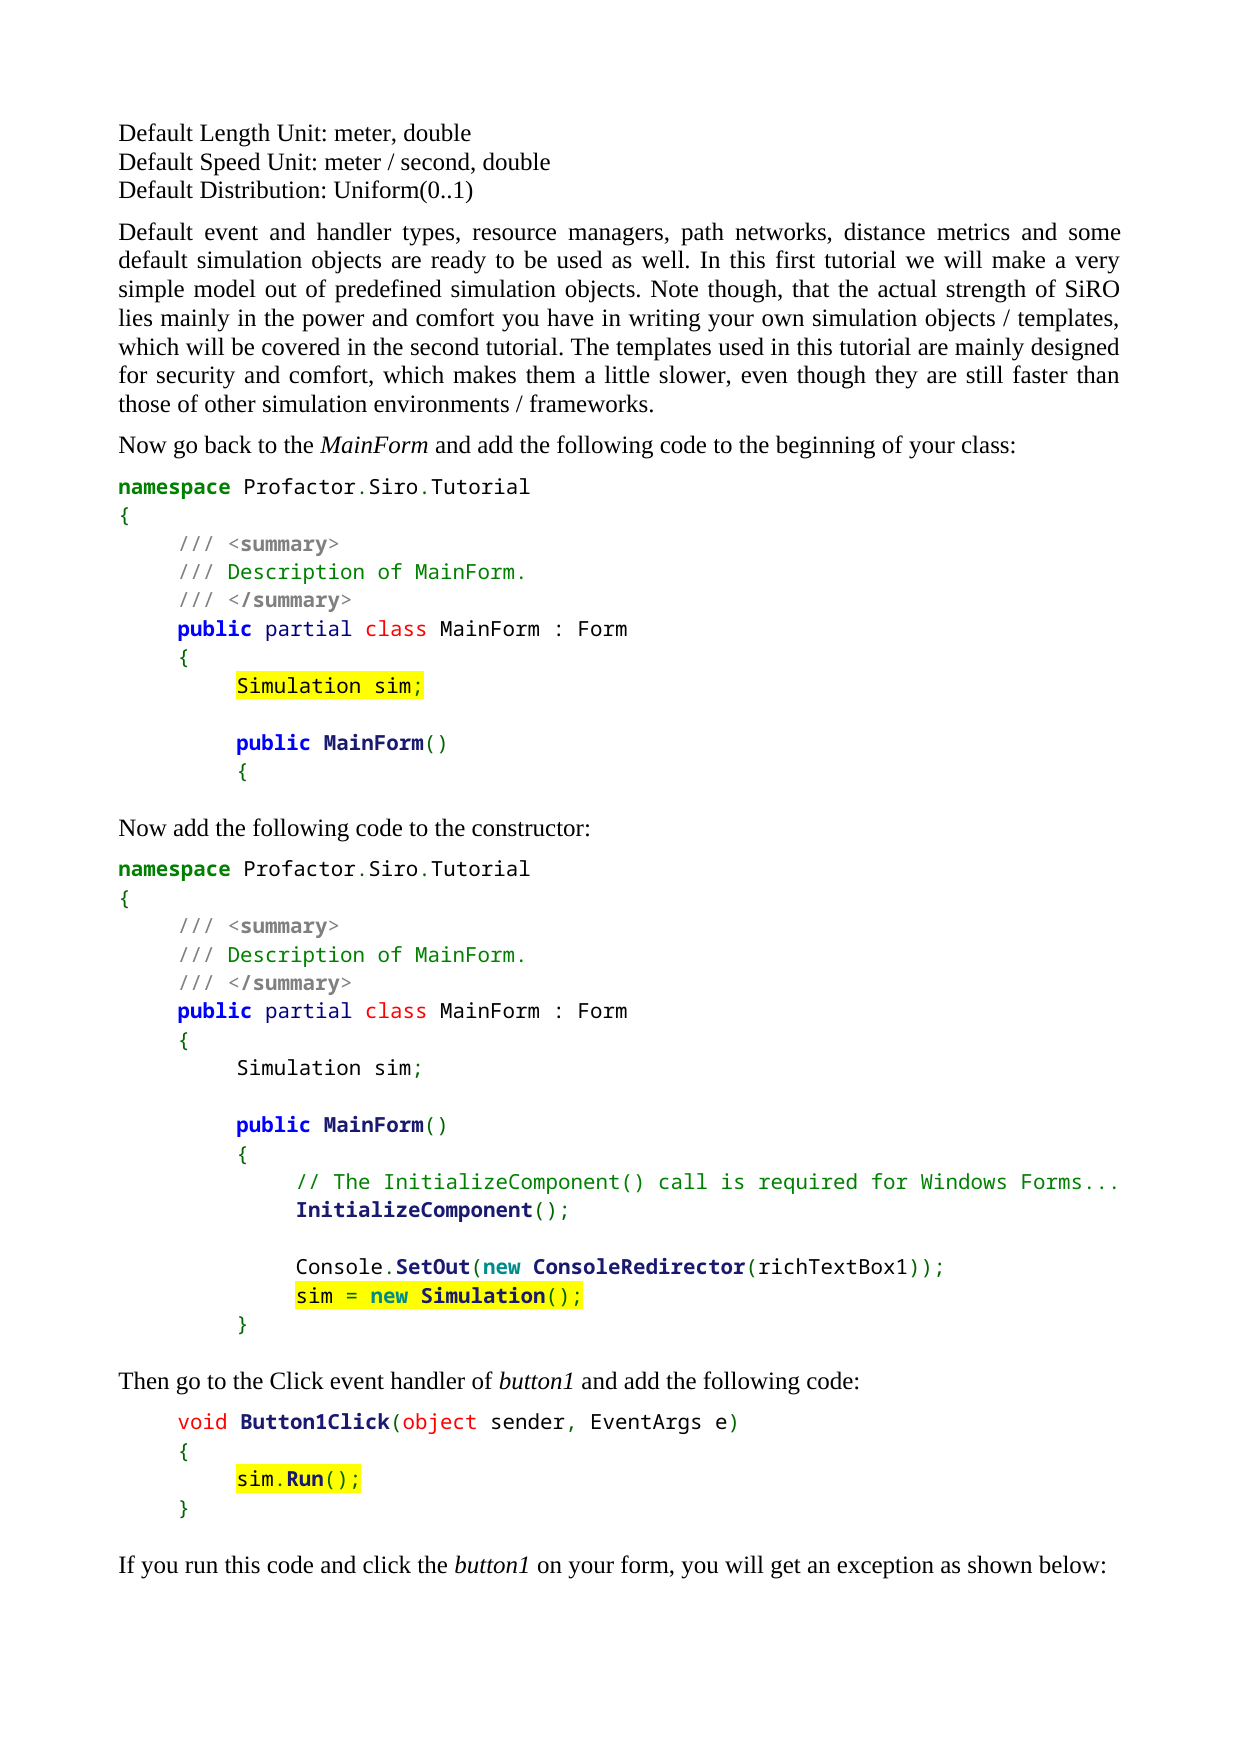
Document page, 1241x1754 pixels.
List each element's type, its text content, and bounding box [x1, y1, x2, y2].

text // The InitializeComponent() call is required for Windows Forms... [118, 1167, 1122, 1196]
text /// </summary> [118, 586, 1122, 614]
text Default Length Unit: meter, double Default Speed Unit: meter / second, double Default Distribution: Uniform(0..1) [118, 118, 1122, 204]
text Now go back to the MainForm and add the following code to the beginning of your class: [118, 431, 1122, 459]
text sim.Run(); [118, 1464, 1122, 1493]
text public partial class MainForm : Form [118, 614, 1122, 642]
text void Button1Click(object sender, EventArgs e) [118, 1407, 1122, 1436]
text Then go to the Click event handler of button1 and add the following code: [118, 1366, 1122, 1395]
text /// Description of MainForm. [118, 557, 1122, 586]
text /// <summary> [118, 911, 1122, 940]
text } [118, 1493, 1122, 1521]
text { [118, 1025, 1122, 1053]
text Default event and handler types, resource managers, path networks, distance metrics and some default simulation objects are ready to be used as well. In this first tutorial we will make a very simple model out of predefined simulation objects. Note though, that the actual strength of SiRO lies mainly in the power and comfort you have in writing your own simulation objects / templates, which will be covered in the second tutorial. The templates used in this tutorial are mainly designed for security and comfort, which makes them a little slower, even though they are still faster than those of other simulation environments / frameworks. [118, 217, 1122, 418]
text { [118, 883, 1122, 911]
text Simulation sim; [118, 671, 1122, 699]
text namespace Profactor.Siro.Tutorial [118, 854, 1122, 883]
text Console.SetOut(new ConsoleRedirector(richTextBox1)); [118, 1252, 1122, 1281]
text { [118, 756, 1122, 785]
text sim = new Simulation(); [118, 1281, 1122, 1309]
text { [118, 500, 1122, 529]
text { [118, 1436, 1122, 1464]
text Simulation sim; [118, 1053, 1122, 1082]
text /// Description of MainForm. [118, 940, 1122, 968]
text /// <summary> [118, 529, 1122, 557]
text public MainForm() [118, 1110, 1122, 1139]
text { [118, 1139, 1122, 1167]
text If you run this code and click the button1 on your form, you will get an exception as shown below: [118, 1550, 1122, 1578]
text InitializeComponent(); [118, 1196, 1122, 1224]
text /// </summary> [118, 968, 1122, 997]
text namespace Profactor.Siro.Tutorial [118, 472, 1122, 500]
text Now add the following code to the constructor: [118, 813, 1122, 842]
text { [118, 642, 1122, 671]
text } [118, 1309, 1122, 1338]
text public partial class MainForm : Form [118, 997, 1122, 1025]
text public MainForm() [118, 728, 1122, 756]
